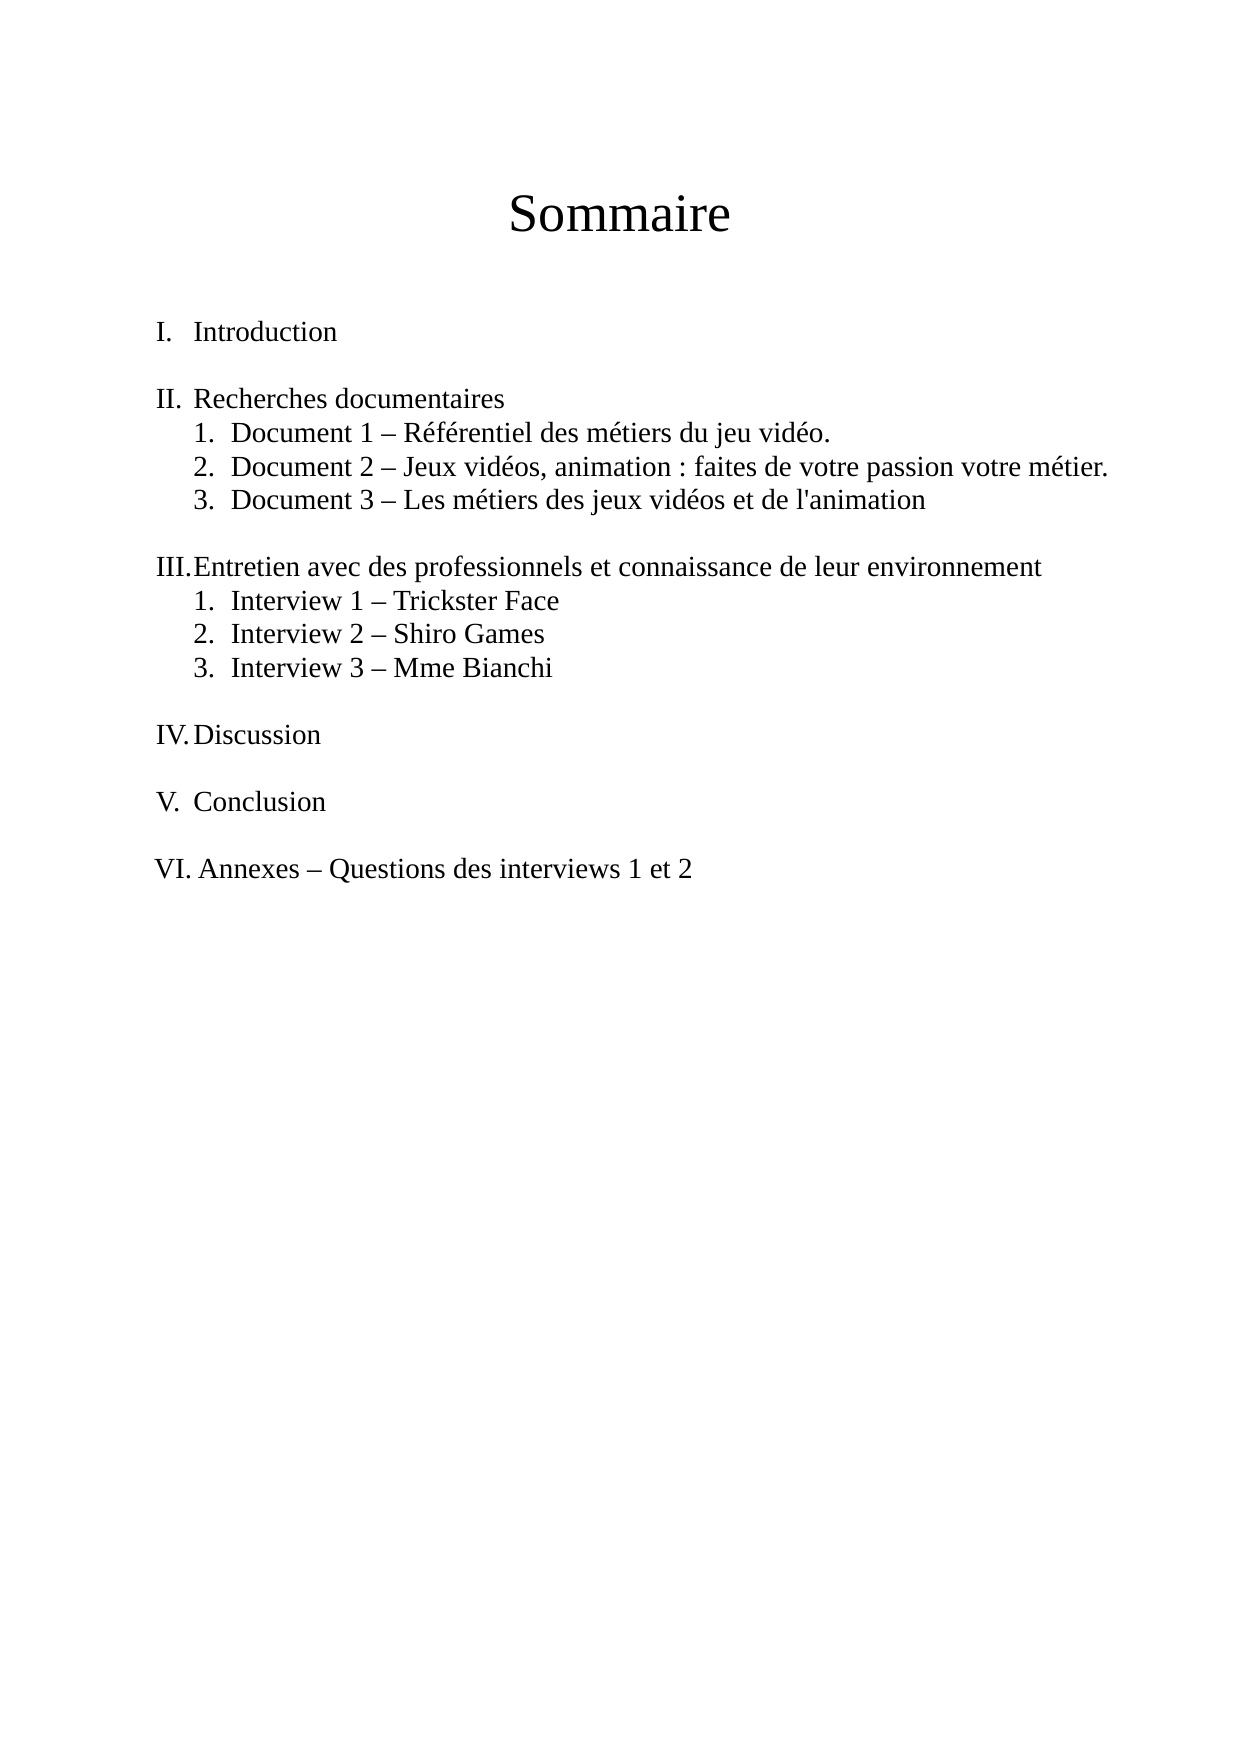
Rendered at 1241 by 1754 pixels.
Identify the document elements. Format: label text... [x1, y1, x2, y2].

text Sommaire [118, 180, 1122, 243]
list Entretien avec des professionnels et connaissance de leur environnement [156, 549, 1122, 583]
list Discussion [156, 717, 1122, 751]
list Document 3 – Les métiers des jeux vidéos et de l'animation [193, 482, 1122, 516]
list Introduction [156, 314, 1122, 348]
text VI. Annexes – Questions des interviews 1 et 2 [118, 851, 1122, 885]
list Interview 1 – Trickster Face [193, 583, 1122, 616]
list Interview 3 – Mme Bianchi [193, 650, 1122, 683]
list Conclusion [156, 784, 1122, 818]
list Document 1 – Référentiel des métiers du jeu vidéo. [193, 415, 1122, 449]
list Document 2 – Jeux vidéos, animation : faites de votre passion votre métier. [193, 449, 1122, 482]
list Interview 2 – Shiro Games [193, 616, 1122, 650]
list Recherches documentaires [156, 382, 1122, 415]
